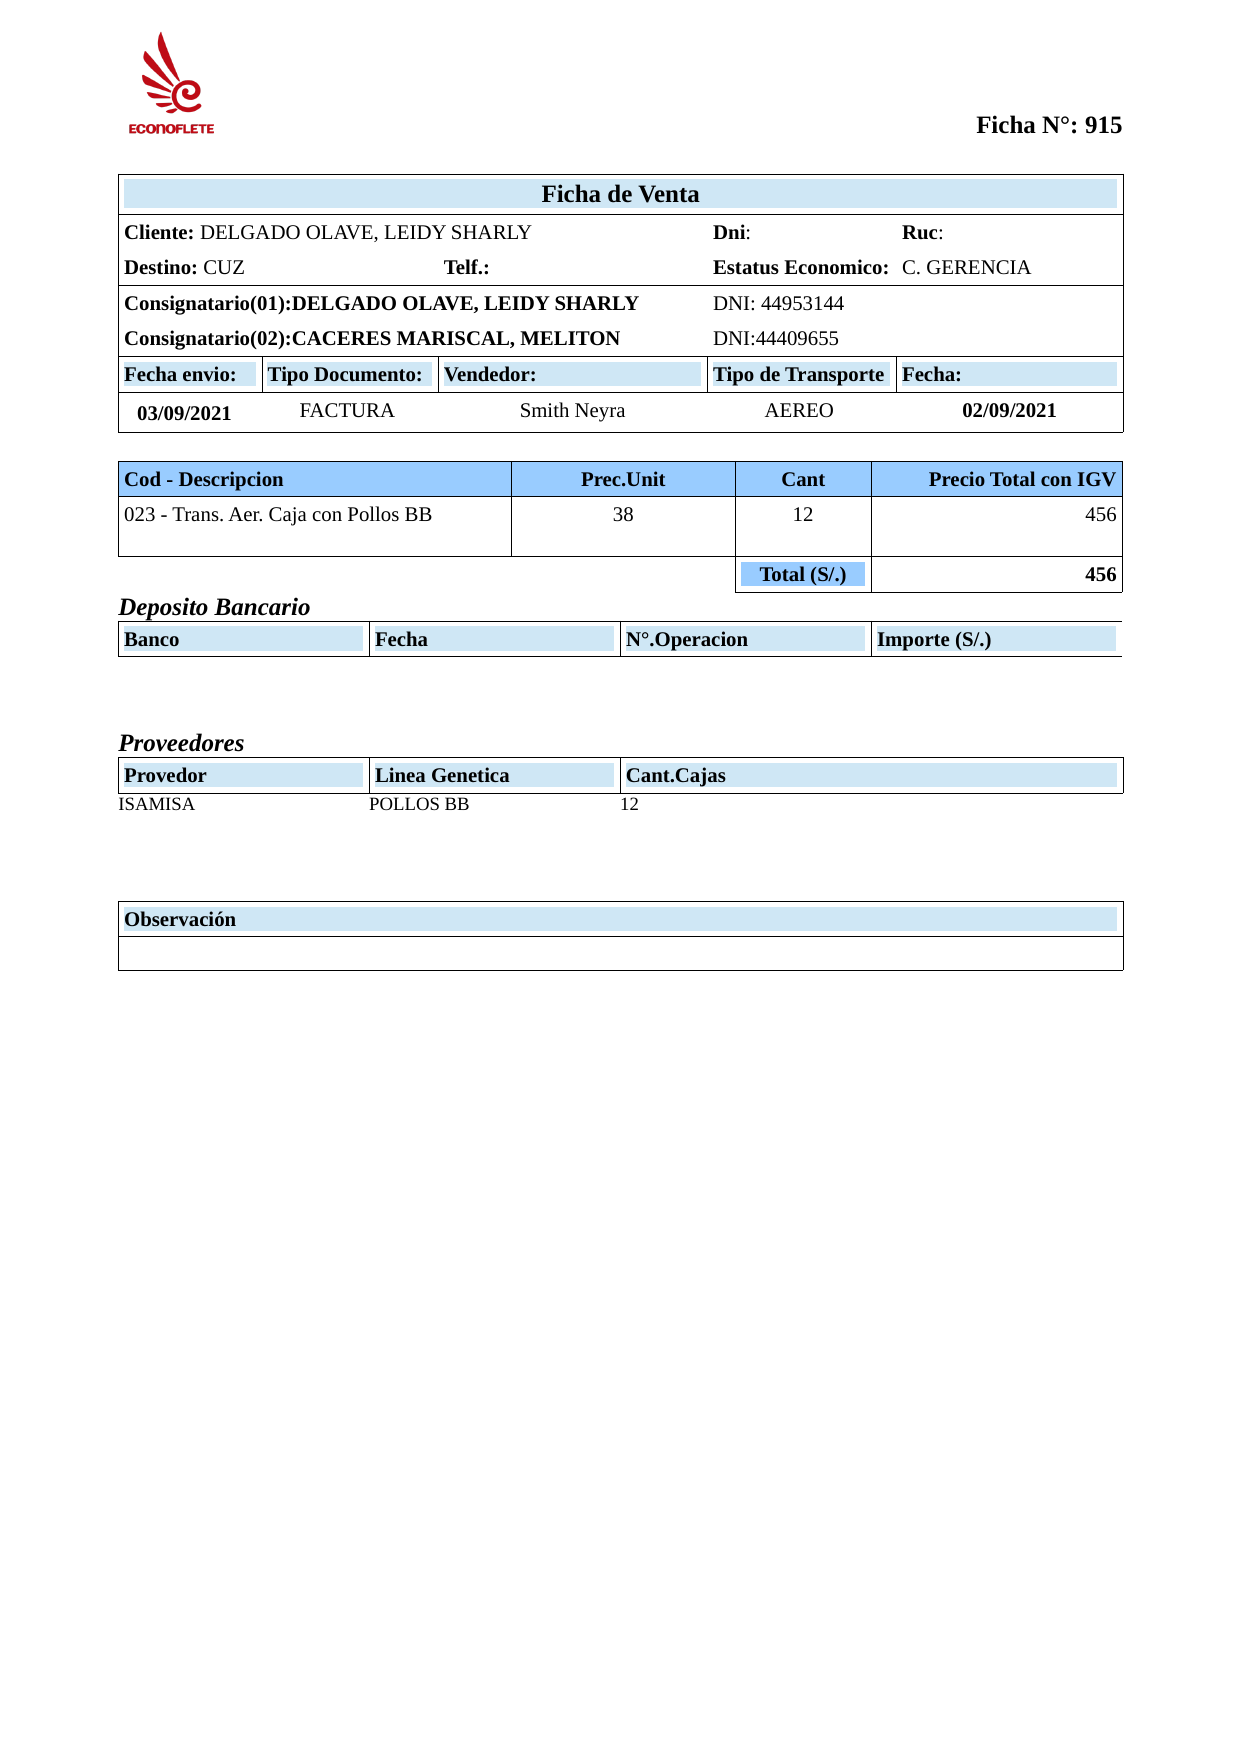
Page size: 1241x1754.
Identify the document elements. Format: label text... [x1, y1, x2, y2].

table_cell [118, 680, 369, 704]
table_cell Smith Neyra [438, 393, 707, 432]
table_cell [620, 815, 1123, 836]
table_header Linea Genetica [370, 758, 620, 793]
table_cell [369, 836, 620, 858]
table_cell [620, 705, 871, 728]
table_cell 12 [620, 794, 1123, 814]
table_cell AEREO [707, 393, 896, 432]
table_cell Estatus Economico: [707, 249, 896, 285]
table_cell [118, 879, 369, 901]
table_cell Vendedor: [439, 357, 707, 392]
table_cell [369, 705, 620, 728]
table_header Fecha [370, 622, 620, 656]
table_header Cant [736, 462, 871, 496]
text Proveedores [118, 728, 1122, 757]
table_cell [369, 680, 620, 704]
table_header Precio Total con IGV [872, 462, 1122, 496]
table_cell 38 [512, 497, 735, 556]
table_cell [119, 937, 1123, 969]
table_cell [118, 657, 369, 680]
table_header Importe (S/.) [872, 622, 1122, 656]
table_header Cant.Cajas [621, 758, 1123, 793]
table_header Banco [119, 622, 369, 656]
table_cell [620, 680, 871, 704]
table_cell [620, 858, 1123, 879]
table_cell DNI: 44953144 [707, 286, 1123, 321]
table_cell [118, 815, 369, 836]
table_cell [369, 815, 620, 836]
text Deposito Bancario [118, 592, 1122, 621]
table_cell DNI:44409655 [707, 321, 1123, 356]
table_cell 12 [736, 497, 871, 556]
table_cell Consignatario(02):CACERES MARISCAL, MELITON [119, 321, 707, 356]
table_cell [118, 557, 511, 592]
table_cell [871, 657, 1122, 680]
table_cell [620, 836, 1123, 858]
table_header Observación [119, 902, 1123, 936]
table_cell Fecha envio: [119, 357, 262, 392]
table_cell Total (S/.) [736, 557, 871, 592]
table_cell 456 [872, 557, 1122, 592]
table_cell ISAMISA [118, 794, 369, 814]
table_cell [620, 879, 1123, 901]
table_cell Dni: [707, 215, 896, 249]
table_cell [118, 836, 369, 858]
table_cell 03/09/2021 [119, 393, 262, 432]
table_cell Tipo Documento: [263, 357, 438, 392]
table_cell 023 - Trans. Aer. Caja con Pollos BB [119, 497, 511, 556]
table_cell [118, 705, 369, 728]
table_cell [871, 680, 1122, 704]
table_cell Cliente: DELGADO OLAVE, LEIDY SHARLY [119, 215, 707, 249]
table_cell [369, 858, 620, 879]
table_cell 456 [872, 497, 1122, 556]
table_header N°.Operacion [621, 622, 871, 656]
table_cell C. GERENCIA [896, 249, 1123, 285]
table_header Provedor [119, 758, 369, 793]
table_cell [511, 557, 735, 592]
table_cell POLLOS BB [369, 794, 620, 814]
picture [118, 31, 225, 134]
table_cell FACTURA [262, 393, 438, 432]
table_header Ficha de Venta [119, 175, 1123, 214]
table_cell Fecha: [897, 357, 1123, 392]
table_header Prec.Unit [512, 462, 735, 496]
table_cell Consignatario(01):DELGADO OLAVE, LEIDY SHARLY [119, 286, 707, 321]
table_cell 02/09/2021 [896, 393, 1123, 432]
table_cell [369, 657, 620, 680]
table_cell Ruc: [896, 215, 1123, 249]
table_cell Tipo de Transporte [708, 357, 896, 392]
table_cell Destino: CUZ [119, 249, 438, 285]
table_cell Telf.: [438, 249, 707, 285]
table_cell [871, 705, 1122, 728]
table_cell [118, 858, 369, 879]
table_cell [369, 879, 620, 901]
table_header Cod - Descripcion [119, 462, 511, 496]
table_cell [620, 657, 871, 680]
